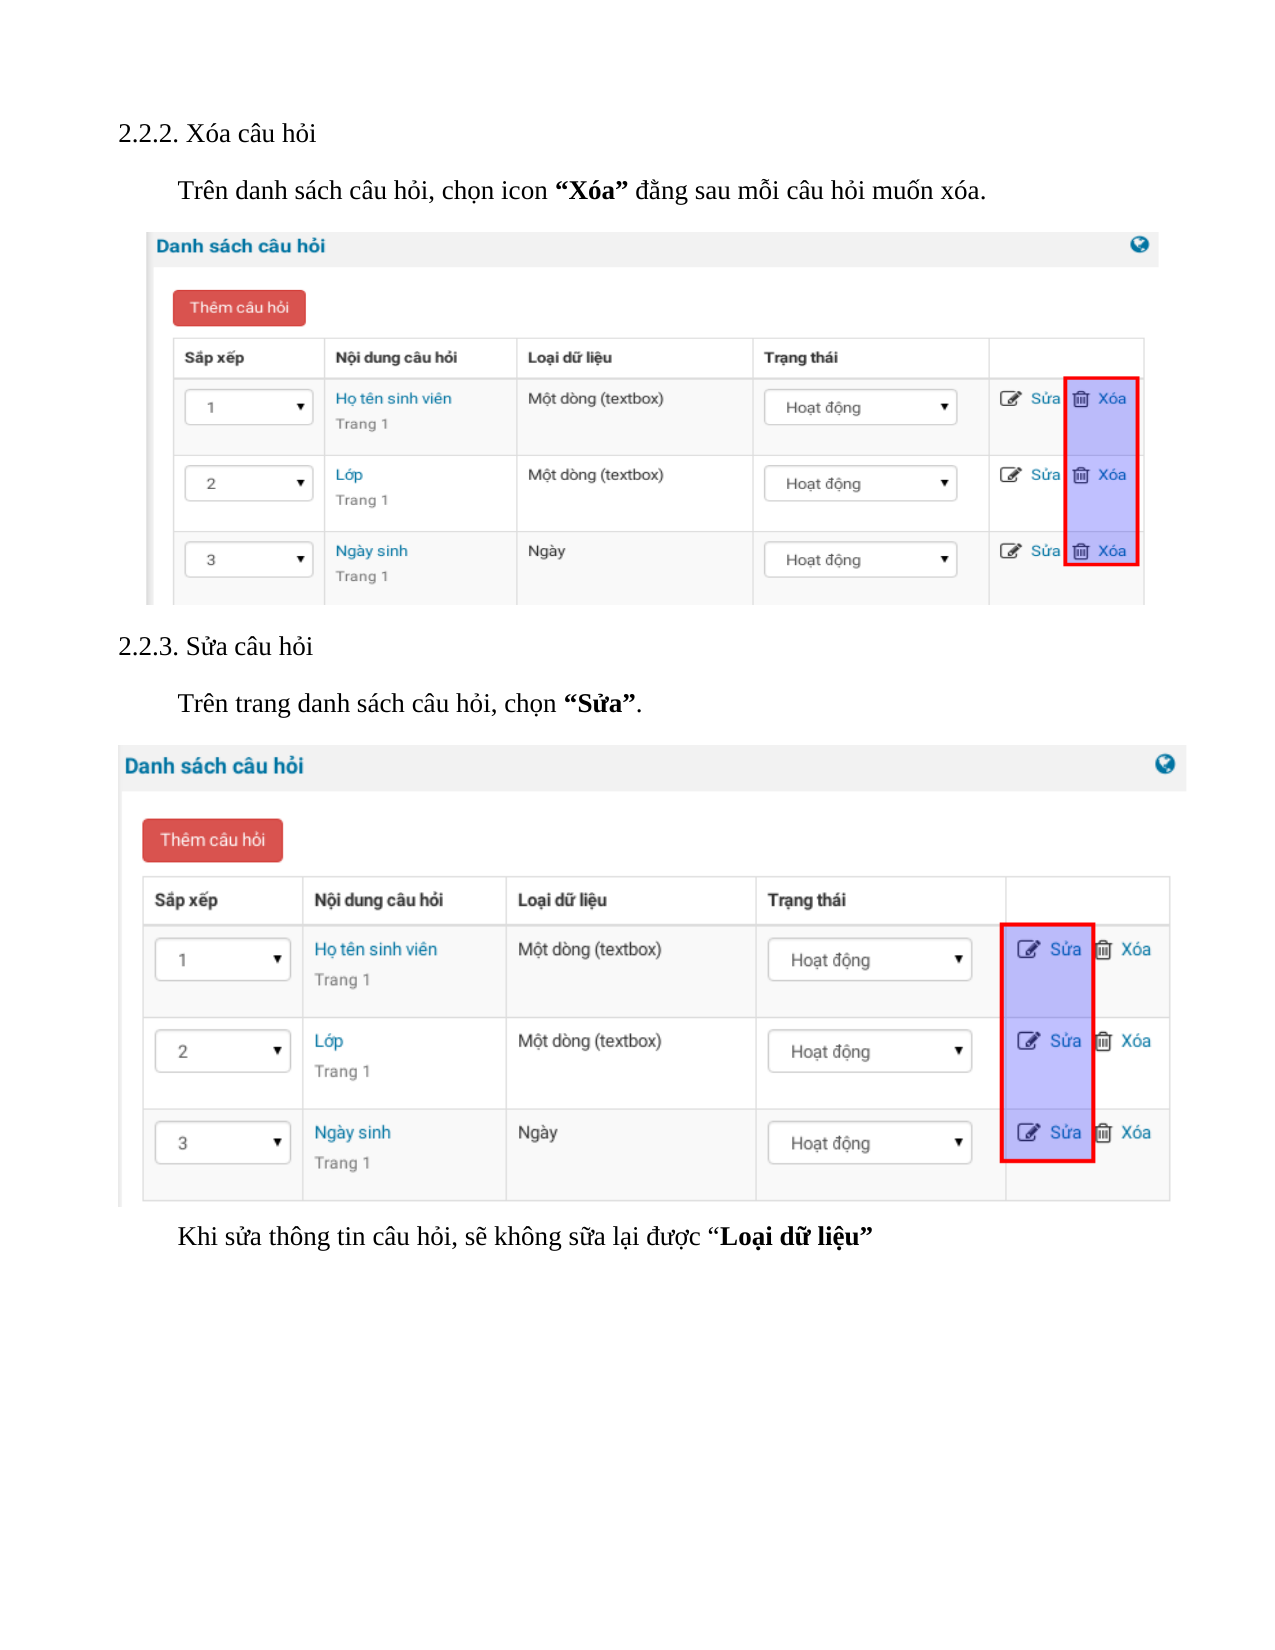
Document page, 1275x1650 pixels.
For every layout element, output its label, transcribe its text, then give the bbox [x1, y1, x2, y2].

text 2.2.3. Sửa câu hỏi [118, 631, 1186, 661]
picture [118, 745, 1187, 1207]
text 2.2.2. Xóa câu hỏi [118, 118, 1186, 148]
text Trên trang danh sách câu hỏi, chọn “Sửa”. [118, 688, 1186, 718]
picture [146, 232, 1159, 605]
text Khi sửa thông tin câu hỏi, sẽ không sữa lại được “Loại dữ liệu” [118, 1207, 1186, 1252]
text Trên danh sách câu hỏi, chọn icon “Xóa” đằng sau mỗi câu hỏi muốn xóa. [118, 176, 1186, 206]
